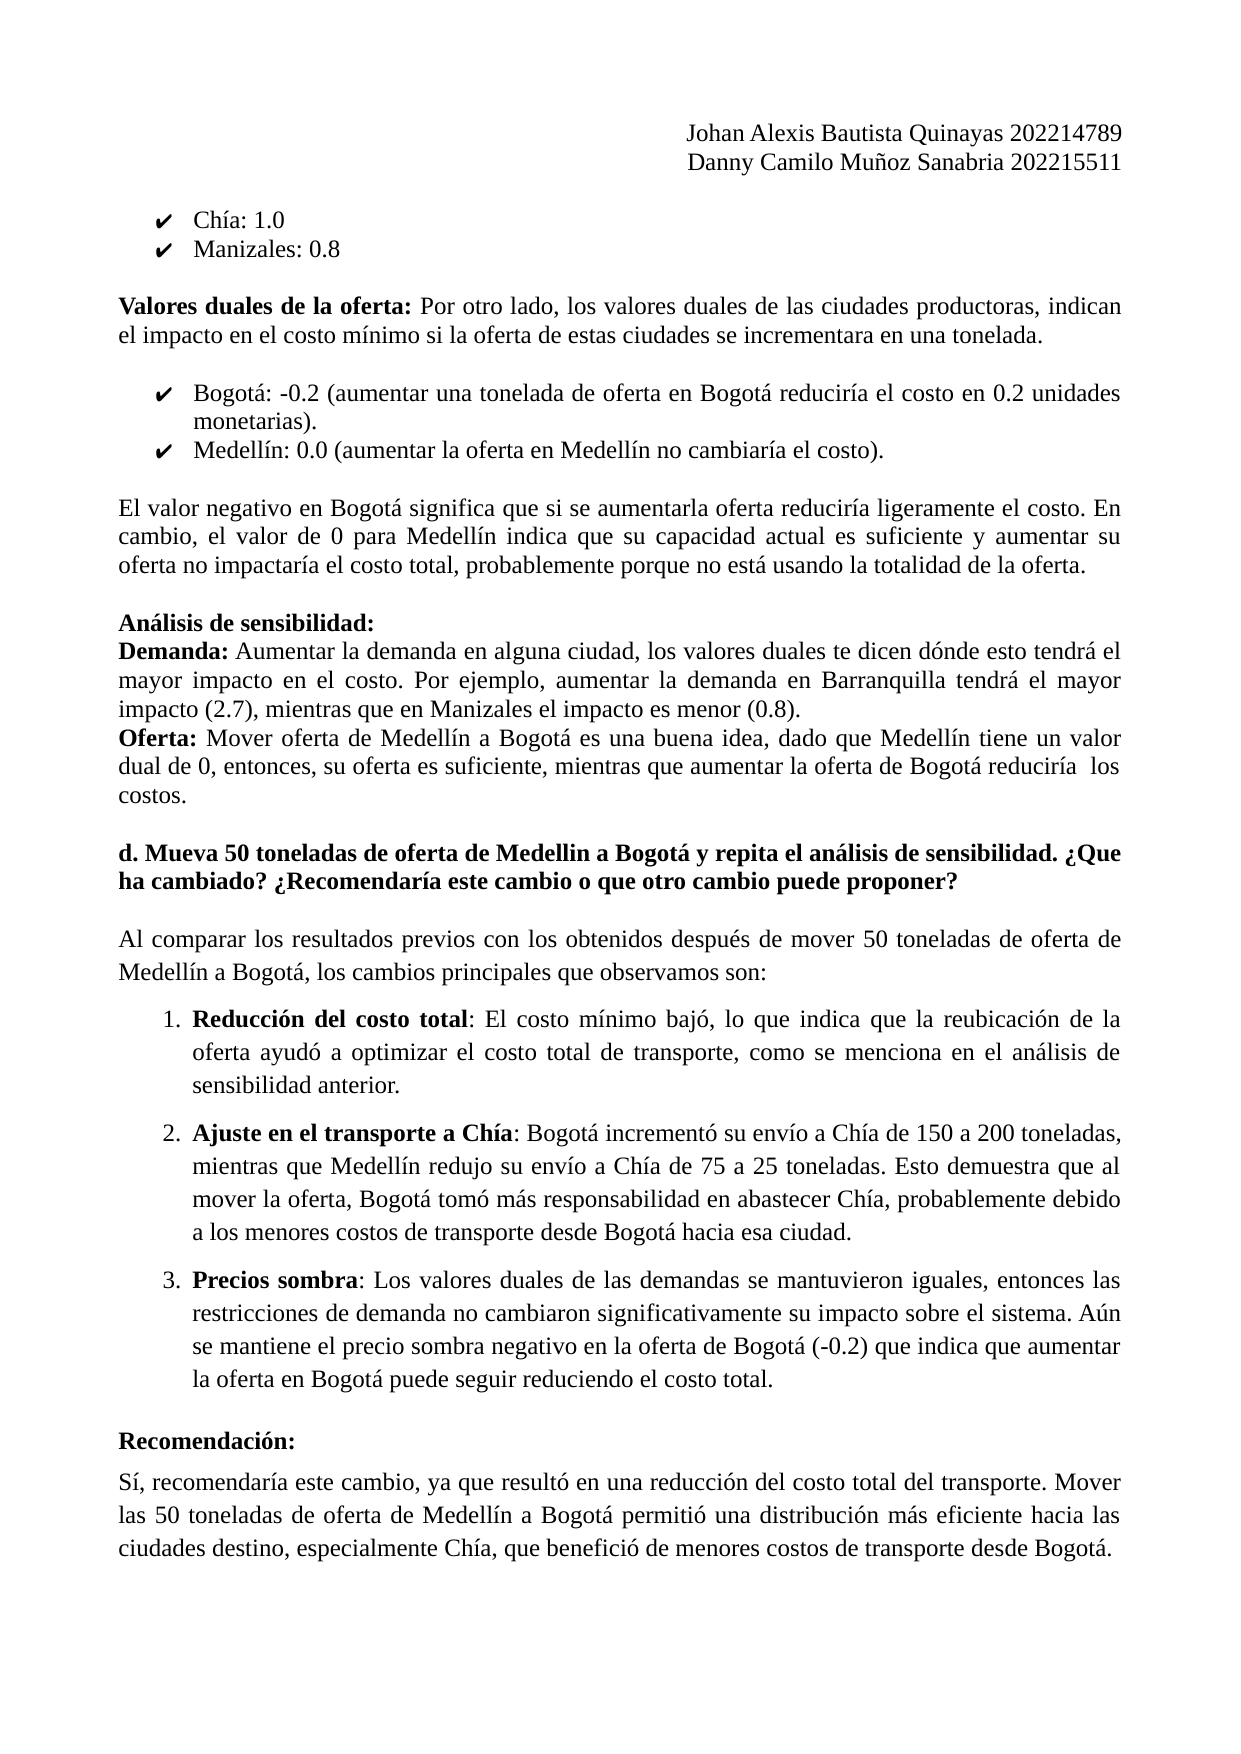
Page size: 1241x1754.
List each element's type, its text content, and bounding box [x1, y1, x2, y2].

list Precios sombra: Los valores duales de las demandas se mantuvieron iguales, entonces las restricciones de demanda no cambiaron significativamente su impacto sobre el sistema. Aún se mantiene el precio sombra negativo en la oferta de Bogotá (-0.2) que indica que aumentar la oferta en Bogotá puede seguir reduciendo el costo total. [162, 1265, 1122, 1393]
text Sí, recomendaría este cambio, ya que resultó en una reducción del costo total del transporte. Mover las 50 toneladas de oferta de Medellín a Bogotá permitió una distribución más eficiente hacia las ciudades destino, especialmente Chía, que benefició de menores costos de transporte desde Bogotá. [118, 1467, 1122, 1562]
list Manizales: 0.8 [156, 234, 1122, 263]
text Valores duales de la oferta: Por otro lado, los valores duales de las ciudades productoras, indican el impacto en el costo mínimo si la oferta de estas ciudades se incrementara en una tonelada. [118, 291, 1122, 349]
text El valor negativo en Bogotá significa que si se aumentarla oferta reduciría ligeramente el costo. En cambio, el valor de 0 para Medellín indica que su capacidad actual es suficiente y aumentar su oferta no impactaría el costo total, probablemente porque no está usando la totalidad de la oferta. [118, 493, 1122, 579]
text Análisis de sensibilidad: [118, 608, 1122, 636]
text d. Mueva 50 toneladas de oferta de Medellin a Bogotá y repita el análisis de sensibilidad. ¿Que ha cambiado? ¿Recomendaría este cambio o que otro cambio puede proponer? [118, 838, 1122, 895]
list Chía: 1.0 [156, 205, 1122, 234]
list Medellín: 0.0 (aumentar la oferta en Medellín no cambiaría el costo). [156, 435, 1122, 464]
text Al comparar los resultados previos con los obtenidos después de mover 50 toneladas de oferta de Medellín a Bogotá, los cambios principales que observamos son: [118, 924, 1122, 986]
list Reducción del costo total: El costo mínimo bajó, lo que indica que la reubicación de la oferta ayudó a optimizar el costo total de transporte, como se menciona en el análisis de sensibilidad anterior. [162, 1004, 1122, 1099]
list Ajuste en el transporte a Chía: Bogotá incrementó su envío a Chía de 150 a 200 toneladas, mientras que Medellín redujo su envío a Chía de 75 a 25 toneladas. Esto demuestra que al mover la oferta, Bogotá tomó más responsabilidad en abastecer Chía, probablemente debido a los menores costos de transporte desde Bogotá hacia esa ciudad. [162, 1118, 1122, 1246]
text Demanda: Aumentar la demanda en alguna ciudad, los valores duales te dicen dónde esto tendrá el mayor impacto en el costo. Por ejemplo, aumentar la demanda en Barranquilla tendrá el mayor impacto (2.7), mientras que en Manizales el impacto es menor (0.8). [118, 636, 1122, 723]
text Oferta: Mover oferta de Medellín a Bogotá es una buena idea, dado que Medellín tiene un valor dual de 0, entonces, su oferta es suficiente, mientras que aumentar la oferta de Bogotá reduciría los costos. [118, 723, 1122, 809]
list Bogotá: -0.2 (aumentar una tonelada de oferta en Bogotá reduciría el costo en 0.2 unidades monetarias). [156, 378, 1122, 435]
subtitle Recomendación: [118, 1426, 1122, 1455]
